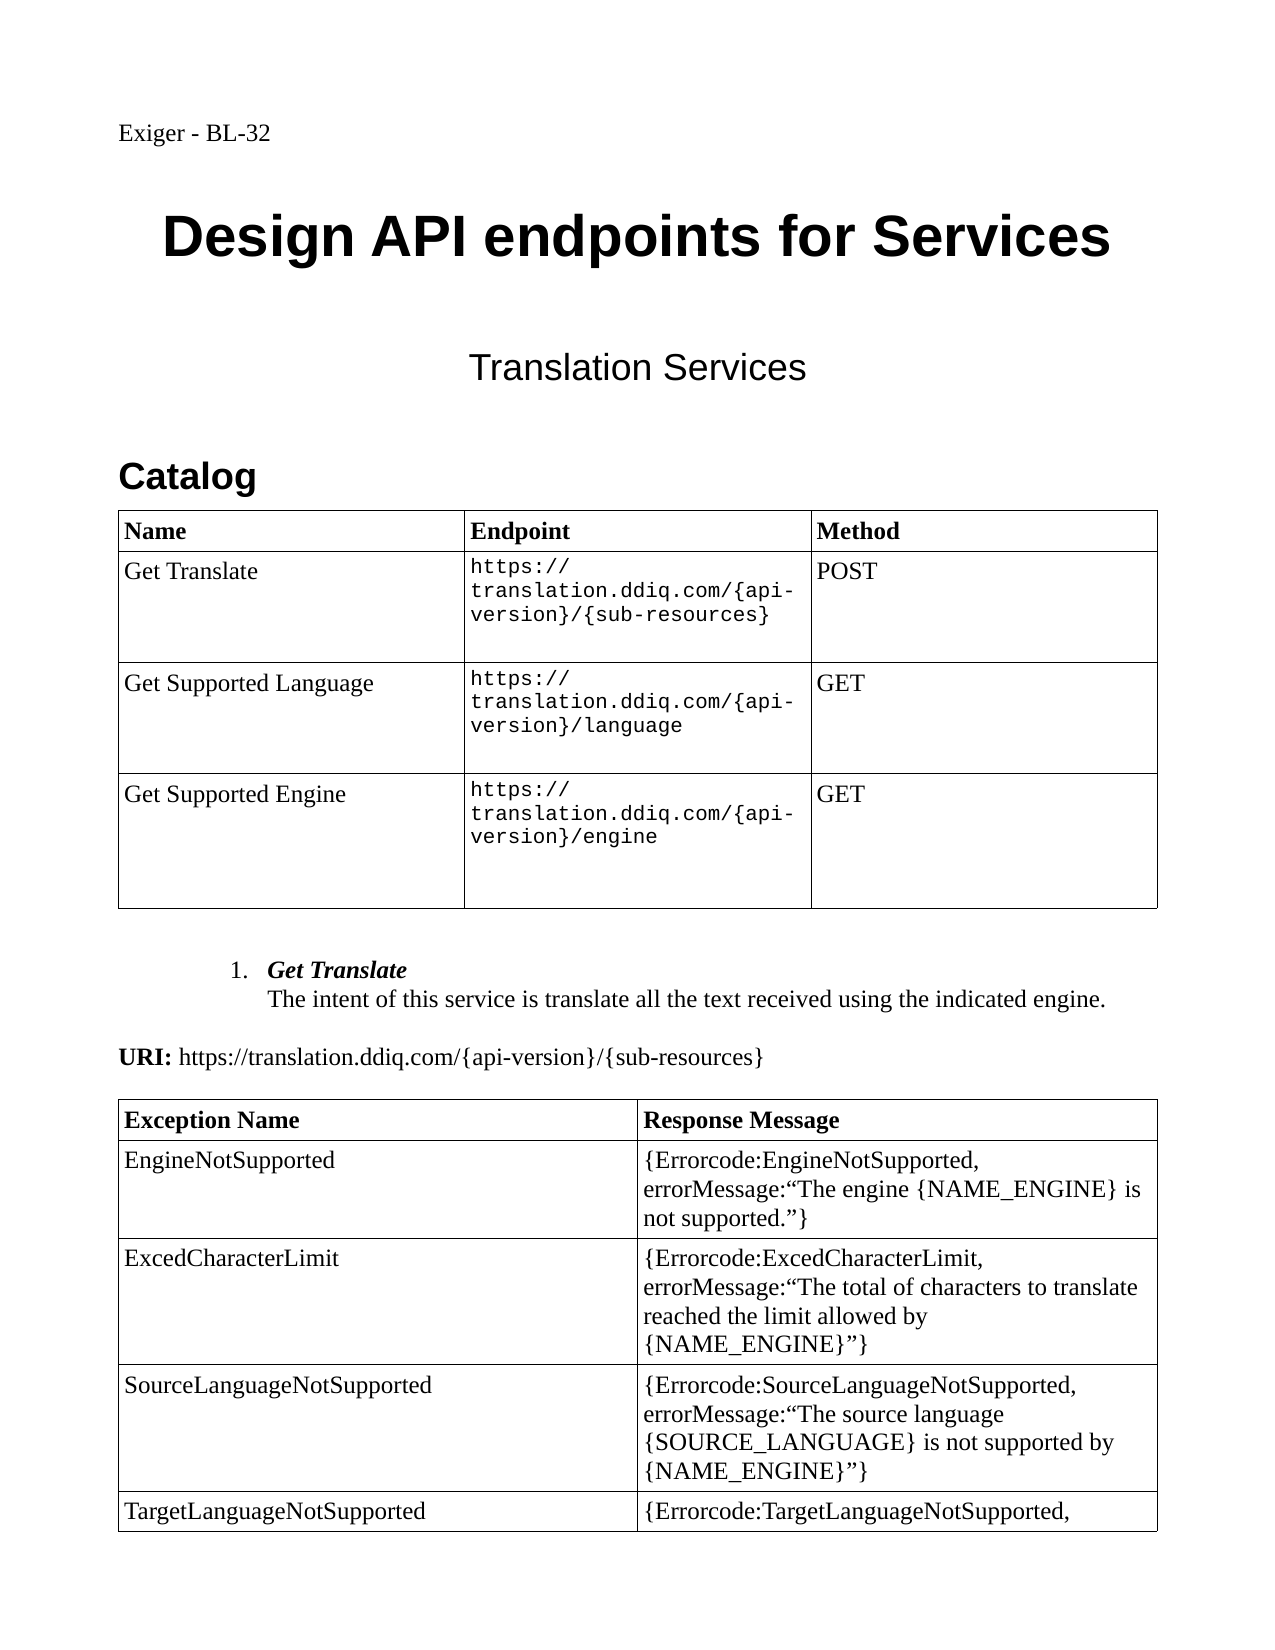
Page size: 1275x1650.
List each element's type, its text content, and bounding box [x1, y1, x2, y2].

list Get Translate [229, 956, 1157, 984]
title Design API endpoints for Services [118, 201, 1157, 268]
text URI: https://translation.ddiq.com/{api-version}/{sub-resources} [118, 1042, 1157, 1071]
table_cell Get Supported Language [119, 663, 464, 773]
table_header Response Message [638, 1100, 1157, 1140]
table_cell GET [812, 774, 1157, 908]
table_header Exception Name [119, 1100, 637, 1140]
table_cell Get Supported Engine [119, 774, 464, 908]
table_cell GET [812, 663, 1157, 773]
table_cell {Errorcode:SourceLanguageNotSupported, errorMessage:“The source language {SOURCE_LANGUAGE} is not supported by {NAME_ENGINE}”} [638, 1365, 1157, 1491]
table_header Method [812, 511, 1157, 551]
table_cell SourceLanguageNotSupported [119, 1365, 637, 1491]
subtitle Catalog [118, 454, 1157, 498]
list The intent of this service is translate all the text received using the indicated engine. [229, 984, 1157, 1013]
table_cell TargetLanguageNotSupported [119, 1492, 637, 1531]
table_cell {Errorcode:ExcedCharacterLimit, errorMessage:“The total of characters to translate reached the limit allowed by {NAME_ENGINE}”} [638, 1239, 1157, 1364]
table_header Endpoint [465, 511, 811, 551]
table_header Name [119, 511, 464, 551]
table_cell POST [812, 552, 1157, 662]
table_cell {Errorcode:TargetLanguageNotSupported, [638, 1492, 1157, 1531]
table_cell EngineNotSupported [119, 1141, 637, 1237]
table_cell https://translation.ddiq.com/{api-version}/language [465, 663, 811, 773]
table_cell https://translation.ddiq.com/{api-version}/{sub-resources} [465, 552, 811, 662]
table_cell ExcedCharacterLimit [119, 1239, 637, 1364]
table_cell Get Translate [119, 552, 464, 662]
subtitle Translation Services [118, 345, 1157, 388]
table_cell {Errorcode:EngineNotSupported, errorMessage:“The engine {NAME_ENGINE} is not supported.”} [638, 1141, 1157, 1237]
table_cell https://translation.ddiq.com/{api-version}/engine [465, 774, 811, 908]
